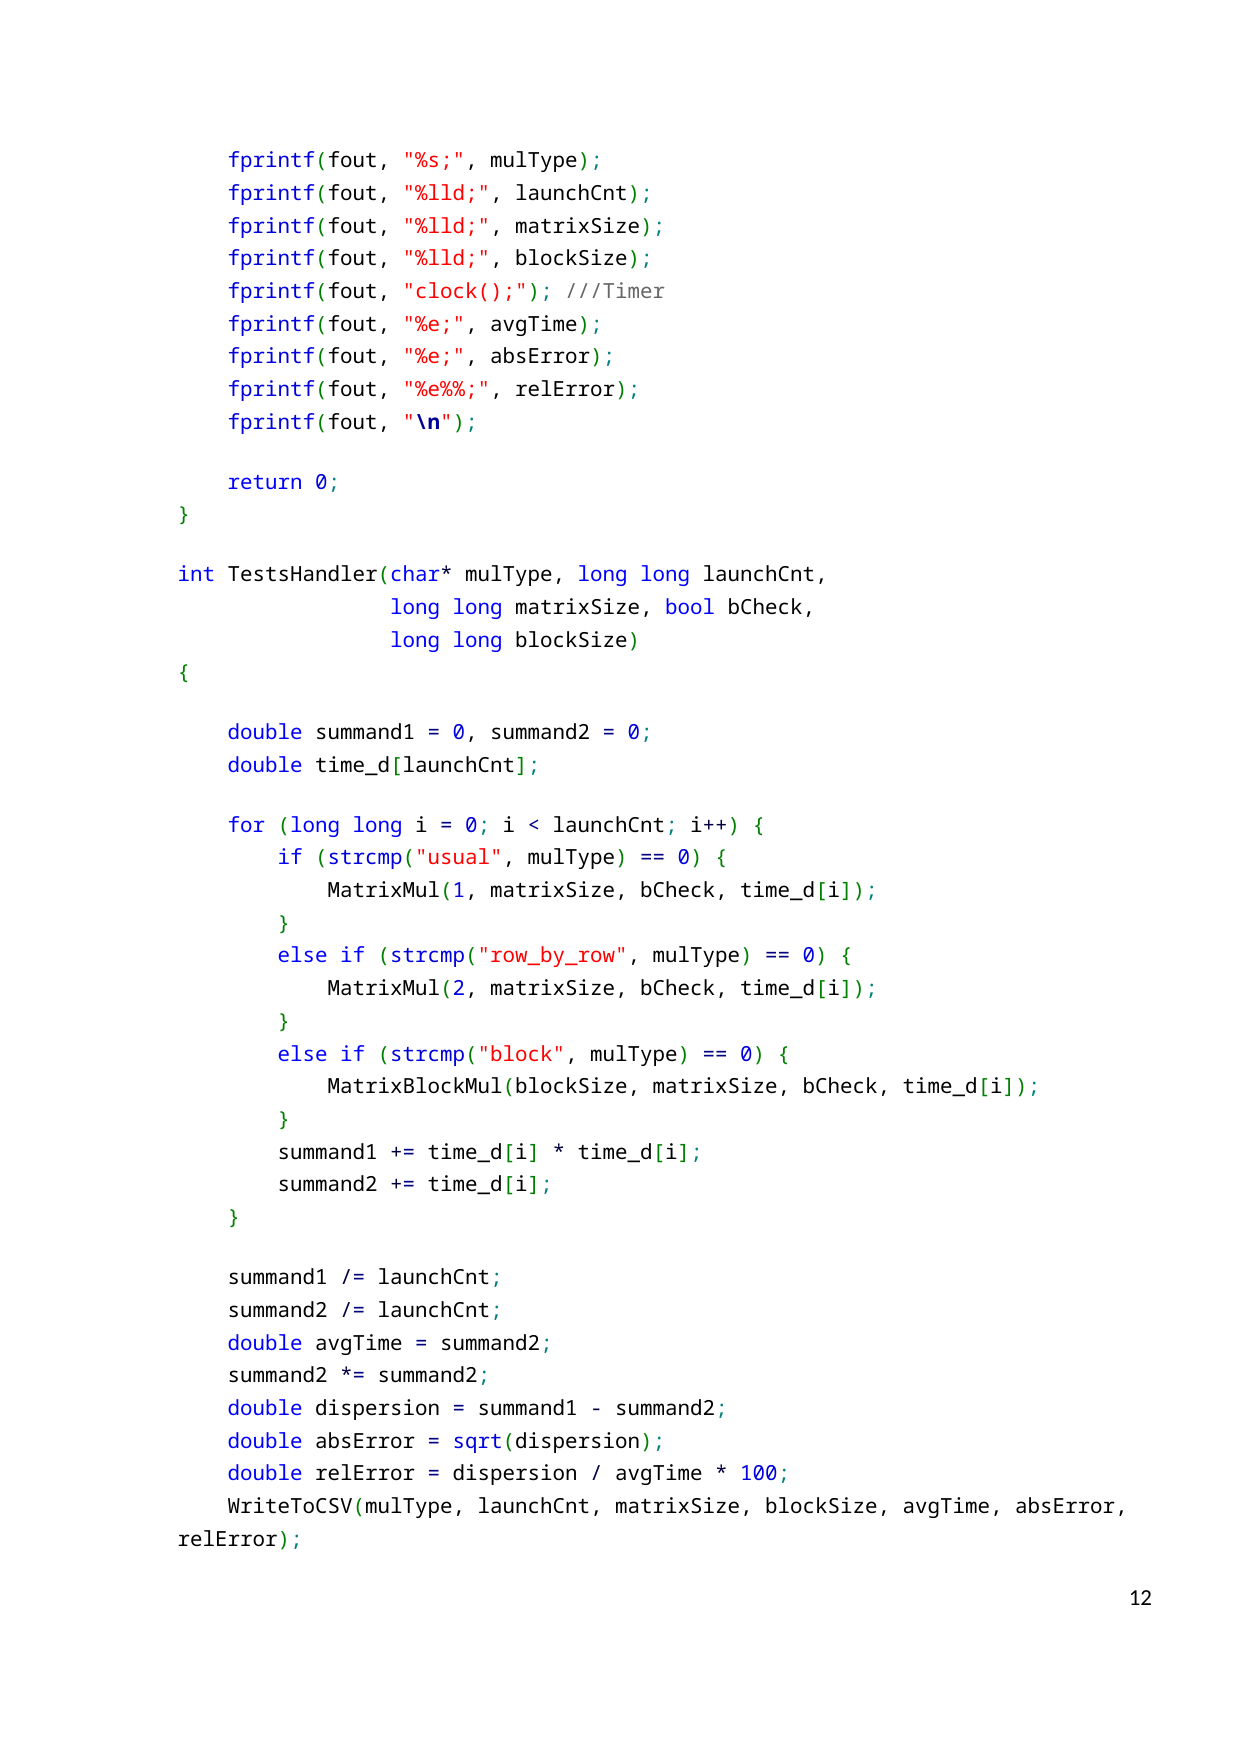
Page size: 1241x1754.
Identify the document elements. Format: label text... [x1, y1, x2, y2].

text summand2 += time_d[i]; [177, 1169, 1152, 1198]
text } [177, 1006, 1152, 1034]
text MatrixMul(2, matrixSize, bCheck, time_d[i]); [177, 973, 1152, 1002]
text } [177, 1104, 1152, 1133]
text } [177, 1202, 1152, 1231]
text int TestsHandler(char* mulType, long long launchCnt, [177, 559, 1152, 588]
text if (strcmp("usual", mulType) == 0) { [177, 842, 1152, 871]
text fprintf(fout, "%s;", mulType); [177, 145, 1152, 174]
text MatrixMul(1, matrixSize, bCheck, time_d[i]); [177, 875, 1152, 904]
text fprintf(fout, "%lld;", matrixSize); [177, 211, 1152, 239]
text for (long long i = 0; i < launchCnt; i++) { [177, 810, 1152, 838]
text summand2 /= launchCnt; [177, 1295, 1152, 1323]
text { [177, 657, 1152, 686]
text double absError = sqrt(dispersion); [177, 1426, 1152, 1454]
text fprintf(fout, "clock();"); ///Timer [177, 276, 1152, 304]
text else if (strcmp("row_by_row", mulType) == 0) { [177, 941, 1152, 969]
text fprintf(fout, "%e;", avgTime); [177, 309, 1152, 337]
text fprintf(fout, "%lld;", launchCnt); [177, 178, 1152, 206]
text fprintf(fout, "%lld;", blockSize); [177, 243, 1152, 272]
text fprintf(fout, "%e;", absError); [177, 342, 1152, 370]
text } [177, 499, 1152, 528]
text fprintf(fout, "\n"); [177, 407, 1152, 435]
text double summand1 = 0, summand2 = 0; [177, 717, 1152, 746]
text double avgTime = summand2; [177, 1328, 1152, 1356]
text double relError = dispersion / avgTime * 100; [177, 1458, 1152, 1487]
text fprintf(fout, "%e%%;", relError); [177, 374, 1152, 403]
text summand1 /= launchCnt; [177, 1262, 1152, 1291]
text long long matrixSize, bool bCheck, [177, 592, 1152, 620]
text long long blockSize) [177, 625, 1152, 653]
text else if (strcmp("block", mulType) == 0) { [177, 1039, 1152, 1067]
text double dispersion = summand1 - summand2; [177, 1393, 1152, 1421]
text return 0; [177, 467, 1152, 495]
text } [177, 908, 1152, 936]
text double time_d[launchCnt]; [177, 750, 1152, 778]
text summand2 *= summand2; [177, 1360, 1152, 1389]
text MatrixBlockMul(blockSize, matrixSize, bCheck, time_d[i]); [177, 1071, 1152, 1100]
text summand1 += time_d[i] * time_d[i]; [177, 1137, 1152, 1165]
text WriteToCSV(mulType, launchCnt, matrixSize, blockSize, avgTime, absError, relError); [177, 1491, 1152, 1552]
